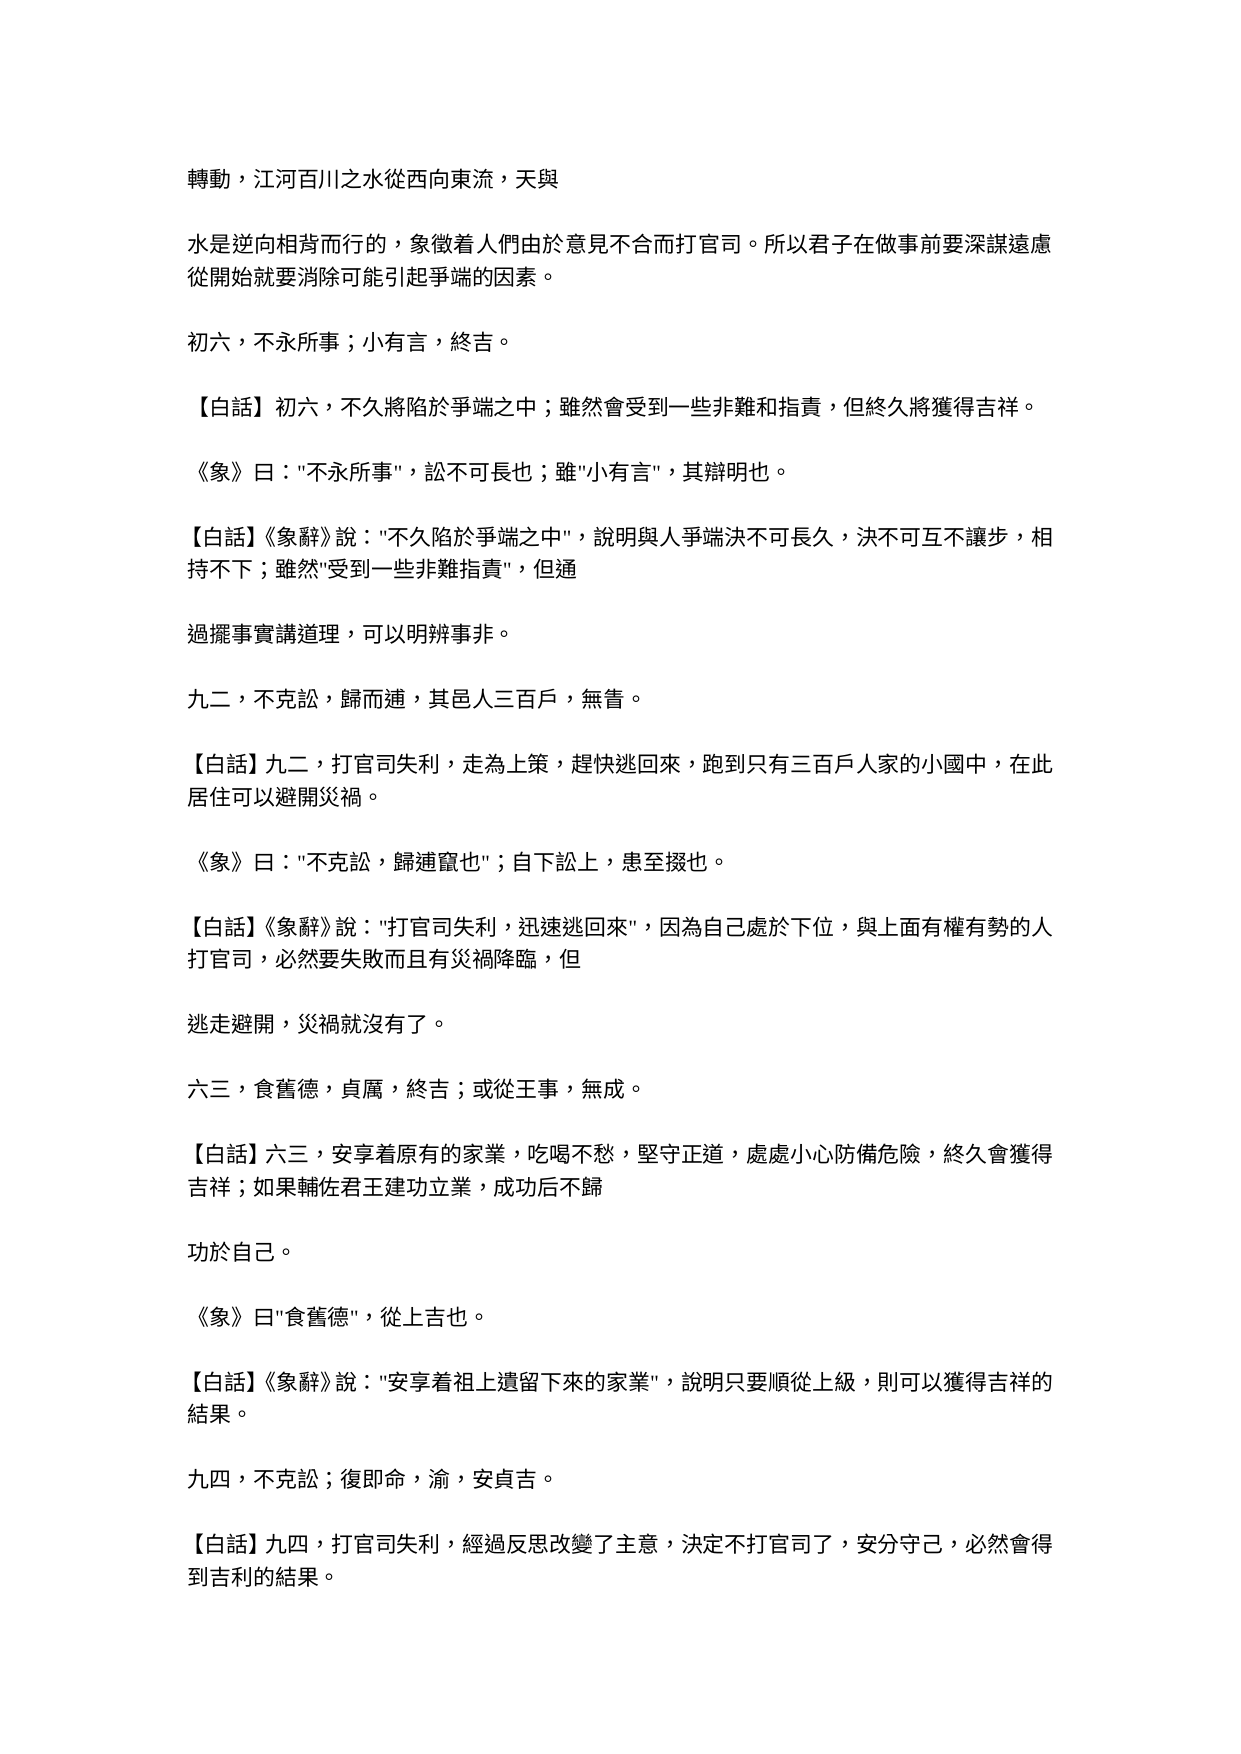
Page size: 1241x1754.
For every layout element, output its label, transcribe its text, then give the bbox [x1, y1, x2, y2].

text 《象》曰："不克訟，歸逋竄也"；自下訟上，患至掇也。 [187, 844, 1053, 877]
text 功於自己。 [187, 1234, 1053, 1267]
text 六三，食舊德，貞厲，終吉；或從王事，無成。 [187, 1072, 1053, 1104]
text 【白話】《象辭》說："打官司失利，迅速逃回來"，因為自己處於下位，與上面有權有勢的人打官司，必然要失敗而且有災禍降臨，但 [187, 909, 1053, 974]
text 【白話】九二，打官司失利，走為上策，趕快逃回來，跑到只有三百戶人家的小國中，在此居住可以避開災禍。 [187, 747, 1053, 812]
text 【白話】《象辭》說《訟卦》的卦象是坎（水）下乾（天）上，為天在水上之表象。天從東向西轉動，江河百川之水從西向東流，天與 [187, 162, 1053, 194]
text 九二，不克訟，歸而逋，其邑人三百戶，無眚。 [187, 682, 1053, 714]
text 水是逆向相背而行的，象徵着人們由於意見不合而打官司。所以君子在做事前要深謀遠慮，從開始就要消除可能引起爭端的因素。 [187, 227, 1053, 292]
text 《象》曰："不永所事"，訟不可長也；雖"小有言"，其辯明也。 [187, 454, 1053, 487]
text 【白話】《象辭》說："安享着祖上遺留下來的家業"，說明只要順從上級，則可以獲得吉祥的結果。 [187, 1364, 1053, 1429]
text 【白話】六三，安享着原有的家業，吃喝不愁，堅守正道，處處小心防備危險，終久會獲得吉祥；如果輔佐君王建功立業，成功后不歸 [187, 1137, 1053, 1202]
text 【白話】九四，打官司失利，經過反思改變了主意，決定不打官司了，安分守己，必然會得到吉利的結果。 [187, 1527, 1053, 1592]
text 初六，不永所事；小有言，終吉。 [187, 324, 1053, 357]
text 《象》曰"食舊德"，從上吉也。 [187, 1299, 1053, 1332]
text 逃走避開，災禍就沒有了。 [187, 1007, 1053, 1039]
text 【白話】《象辭》說："不久陷於爭端之中"，說明與人爭端決不可長久，決不可互不讓步，相持不下；雖然"受到一些非難指責"，但通 [187, 519, 1053, 584]
text 過擺事實講道理，可以明辨事非。 [187, 617, 1053, 649]
text 九四，不克訟；復即命，渝，安貞吉。 [187, 1462, 1053, 1494]
text 【白話】初六，不久將陷於爭端之中；雖然會受到一些非難和指責，但終久將獲得吉祥。 [187, 389, 1053, 422]
